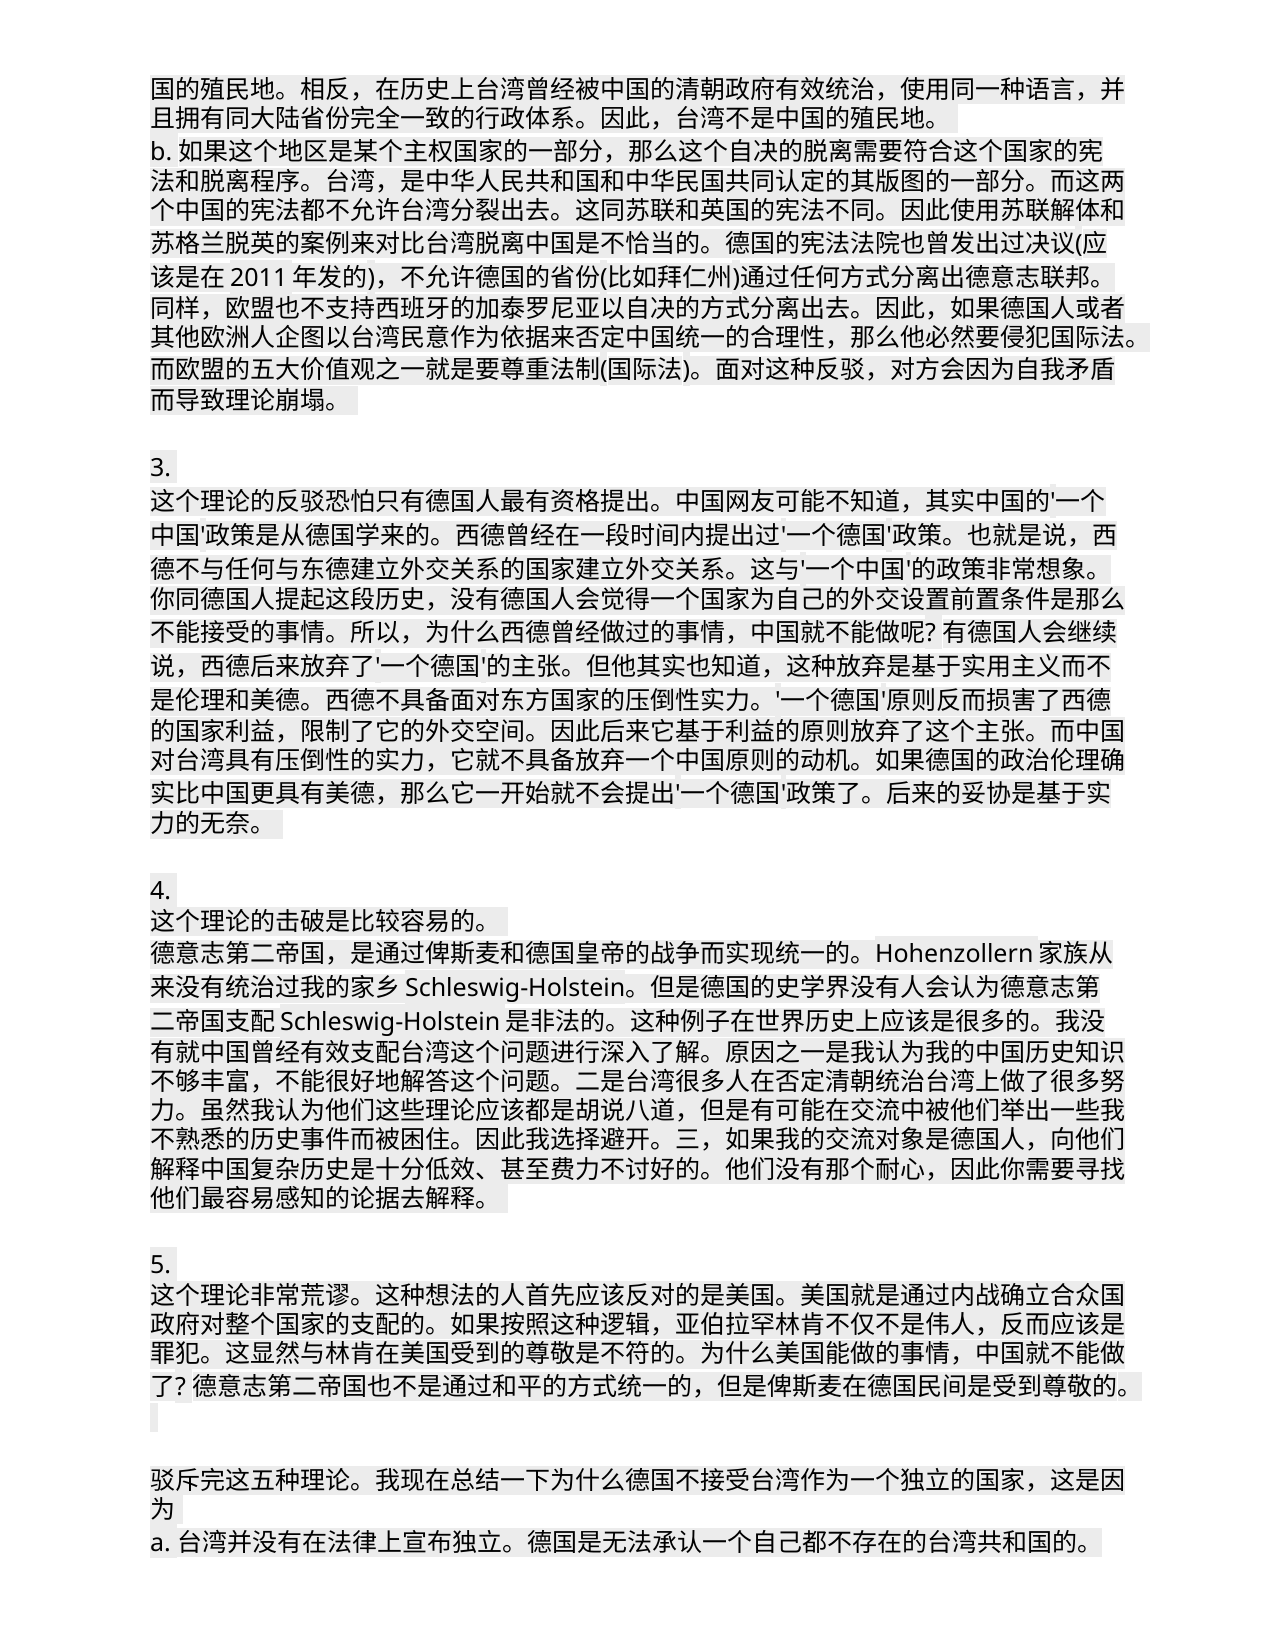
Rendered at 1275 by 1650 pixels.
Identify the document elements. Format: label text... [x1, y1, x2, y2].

text 鄙人前言：德國21歲女大生，海雯娜，前幾個月遭到西方媒體攻擊，說她是中國收買的宣傳工具。這女孩鬥性很強，沒在怕的。西方反華勢力很精，之所以怕她，因為她會用英文發文，中文部分則是她的中國男友會幫她。再來她年輕，又是美女，更重要的是她擅長論述。以下我貼她三篇微博。（因為我微博認證出問題而沒法給她留言，這就交給大家了！好嗎？） ㊣ 海雯娜 12月2日 07:52來自新版微博 weibo.com 我发现最近很多地方在讨论台湾的事情。去年和今年，对我骚扰最多的人就是台独的人。我从去年就开始学习和了解台湾的一些事情。我可以分享一下我认为比较有说服力的反对台湾独立的说辞。很多中国人不喜欢上推特。他们觉得推特的环境太恶劣了。但是我认为推特非常重要。一些非常重要的政策首先是从推特产生的。在推特上反华的人会展示给你他们支持台湾独立的逻辑。之后你会观察到他们是如何在议会和政府层面推动这些想法成为一种政策的。我作为德国人，就可以分析他们这些逻辑背后的错误。我也观察中国朋友怎么与台独的人进行对话的。大概是在去年香港国安法颁布之后，台湾成为一个非常重要的议题。当时推特的气氛会使你明显感觉到一些反华人物把工作重点转向了支持台湾进行国际活动。这篇帖子基本上是我过去一年对台湾问题发表的推特的总结。 我对台湾问题的认识是这样的: 我认为台湾问题的本质是中国尚未结束的一场内战。这场内战由于美国在50年代的介入而至今没能完成。因此中国大陆即使是使用军事打击台湾，也没有侵犯任何国际法。只有在大陆打击台湾的时候犯下了反人类罪等人道主义罪行时，才有国际介入的理由。我认为这种理解是符合历史基本事实的，也能够比较简单和清晰地将台湾问题的实质介绍给德国人。在此基础上，我查阅了一些文献。也同很多人士交流学习过。有一篇文献对我的观念影响很大(英文版)。我先把它的链接放在这里。这篇文献介绍了德国为什么要承认一个中国原则，以及为什么不能与中华民国建立外交关系。这是一个比较权威的解释。读者不需要现在详细去看，因为我会对这篇文章中的一些重要观点进行详细的解释。 网页链接 https://gpil.jura.uni-bonn.de/2019/12/germany-confirms-non-recognition-of-the-republic-of-china-taiwan/ 目前在欧洲比较流行的支持台湾独立或反对中国统一的论点有以下几类: 1. 台湾与欧洲国家都是民主国家，享有相同的价值观。因此欧洲必须支持观念相同的政体获得国家地位 2. 台湾的前途必须由台湾人民自己选择。而台湾的民意反对统一 3. '一个中国'原则是中国政治胁迫的产物。欧洲国家应该拒绝任何胁迫政治。 4. 中国大陆从来没有支配过台湾，因此不具备统治台湾的法理基础 5. 反对一切通过武力实现国家统一的方式。统一的方式必须和平。 我认为上述5条均缺乏足够的依据。 1. 我先解释一下德国与台湾的关系。纳粹德国同中华民国的外交关系随着第二次世界大战而破裂。但从二战结束以来，德国从来没有与中华民国建立过任何外交关系。这个德国包括，西德，东德，以及德意志联邦。所以，基于'民主国家的价值观'，德国应该与台湾建立关系而不是中国大陆的这种说法是站不住脚的。因为如果是这样，联邦德国应该与台湾早就建立外交关系了。两德统一的时候，我们甚至都没有在是否应该接受台湾中华民国政府这个问题上发生犹豫。彼时的中国人权状况和民主状况与当前的中国相比肯定是落后很多的。我们那个时候仍然选择的是中华人民共和国，而不是中华民国。因此价值观外交不具备历史的合理性。如果我们现在实行价值观外交，就意味着否定我们曾经的外交和政策遗产。这种否定需要有依据: 我们同中华人民共和国建交究竟为德国带来何种利益及损害必须说清楚。但是每个德国人都清楚，我们同中国的50年的外交给我们带来巨大利益。让历史重新演变一次，结果还会是一样的。 2. 这个论点也是没有法律依据的。这种观点的依据在国际法里叫做'民族自决权(self-determination)'，但我认为台湾不具备'民族自决权'的资质。在国际法上(我想不起来条款了)，民族自决权的行使需要满足几个条件。 a. 这个地区曾经是殖民地。当地人的民族自决是为了脱离殖民者的统治。台湾并不是中国的殖民地。相反，在历史上台湾曾经被中国的清朝政府有效统治，使用同一种语言，并且拥有同大陆省份完全一致的行政体系。因此，台湾不是中国的殖民地。 b. 如果这个地区是某个主权国家的一部分，那么这个自决的脱离需要符合这个国家的宪法和脱离程序。台湾，是中华人民共和国和中华民国共同认定的其版图的一部分。而这两个中国的宪法都不允许台湾分裂出去。这同苏联和英国的宪法不同。因此使用苏联解体和苏格兰脱英的案例来对比台湾脱离中国是不恰当的。德国的宪法法院也曾发出过决议(应该是在2011年发的)，不允许德国的省份(比如拜仁州)通过任何方式分离出德意志联邦。同样，欧盟也不支持西班牙的加泰罗尼亚以自决的方式分离出去。因此，如果德国人或者其他欧洲人企图以台湾民意作为依据来否定中国统一的合理性，那么他必然要侵犯国际法。而欧盟的五大价值观之一就是要尊重法制(国际法)。面对这种反驳，对方会因为自我矛盾而导致理论崩塌。 3. 这个理论的反驳恐怕只有德国人最有资格提出。中国网友可能不知道，其实中国的'一个中国'政策是从德国学来的。西德曾经在一段时间内提出过'一个德国'政策。也就是说，西德不与任何与东德建立外交关系的国家建立外交关系。这与'一个中国'的政策非常想象。你同德国人提起这段历史，没有德国人会觉得一个国家为自己的外交设置前置条件是那么不能接受的事情。所以，为什么西德曾经做过的事情，中国就不能做呢? 有德国人会继续说，西德后来放弃了'一个德国'的主张。但他其实也知道，这种放弃是基于实用主义而不是伦理和美德。西德不具备面对东方国家的压倒性实力。'一个德国'原则反而损害了西德的国家利益，限制了它的外交空间。因此后来它基于利益的原则放弃了这个主张。而中国对台湾具有压倒性的实力，它就不具备放弃一个中国原则的动机。如果德国的政治伦理确实比中国更具有美德，那么它一开始就不会提出'一个德国'政策了。后来的妥协是基于实力的无奈。 4. 这个理论的击破是比较容易的。 德意志第二帝国，是通过俾斯麦和德国皇帝的战争而实现统一的。Hohenzollern家族从来没有统治过我的家乡Schleswig-Holstein。但是德国的史学界没有人会认为德意志第二帝国支配Schleswig-Holstein是非法的。这种例子在世界历史上应该是很多的。我没有就中国曾经有效支配台湾这个问题进行深入了解。原因之一是我认为我的中国历史知识不够丰富，不能很好地解答这个问题。二是台湾很多人在否定清朝统治台湾上做了很多努力。虽然我认为他们这些理论应该都是胡说八道，但是有可能在交流中被他们举出一些我不熟悉的历史事件而被困住。因此我选择避开。三，如果我的交流对象是德国人，向他们解释中国复杂历史是十分低效、甚至费力不讨好的。他们没有那个耐心，因此你需要寻找他们最容易感知的论据去解释。 5. 这个理论非常荒谬。这种想法的人首先应该反对的是美国。美国就是通过内战确立合众国政府对整个国家的支配的。如果按照这种逻辑，亚伯拉罕林肯不仅不是伟人，反而应该是罪犯。这显然与林肯在美国受到的尊敬是不符的。为什么美国能做的事情，中国就不能做了? 德意志第二帝国也不是通过和平的方式统一的，但是俾斯麦在德国民间是受到尊敬的。 驳斥完这五种理论。我现在总结一下为什么德国不接受台湾作为一个独立的国家，这是因为 a. 台湾并没有在法律上宣布独立。德国是无法承认一个自己都不存在的台湾共和国的。(在面对质询的时候，德国外交部总是这样把皮球提给台湾政府) b. 在选择中华民国和中华人民共和国的问题上，德国选择后者并接受一个中国原则，是基于德国利益的考量。这一点德国政府非常坦诚。 我曾经在推特上问过一个问题: 支持台湾共和国的人， 谁能告诉我你们的国家是什么时候成立的，谁建立的，宪法是什么时候通过的。我非常惊讶地发现，他们自己人之间都无法给一个统一的答案。事实是到目前为止，世界上从来就没有台湾共和国，没有人曾经建立它，也不存在台湾宪法。台湾共和国存在的唯一可能，就是中国进入彻底的衰弱和分裂，我认为这个可能性几乎不存在。欧洲现在有很多人在试图在提高台湾的外交地位。他们经常会说，他们的做法符合'一个中国'原则。这里有一个非常混乱的地方: 欧盟即使放弃了一个中国立场，承认两个中国，那承认的对象也是中华民国，而不是台独分子所想要的台湾共和国。 (接下来一段为部分朋友的观点，我代为转达。我觉得以下看法非常有意思) 所以，与一些国家纠缠是否违背了一个中国原则其实并不能解决中国现在面临的台湾叙事困境。中国在台湾叙事上出现被动最重要的原因，是没能让西方很多国家意识到，中国大陆与台湾实际上是敌对政权而且内战并没有结束。如果像立陶宛这种国家，知道中国会以军事行动打击支持台湾独立和建交的国家，他绝对不敢冒险。现在连欧委会在实质上支持台湾提高外交地位。他们这么做的动机是想仿照美国一样，通过台湾来向北京所要一些谈判筹码。通过迫使中国在其它领域让步来换取欧盟在中国统一问题上不干涉。欧盟现在这样的态度是在学美国。美国从台湾问题上获得了什么好处，欧盟一定会尽可能去学。如果中国大陆能够有效地控制台湾问题，特别是有效地震慑美国，欧盟就会更中立更加谨慎。如果必须要选边站，欧洲一定加入的是中美博弈中更有可能胜利的那一方。如果中国在美国面前不能表现出胜利的潜力和决心，那站在美国一边的国家只会越来越多，统一台湾的成本会越来越高，难度也越来越大。 (译者注: 海雯娜此文涉及到台湾敏感问题，其原文的措辞符合西方人的习惯。本文进行了大量的修改以使其照顾到中国民众的民族情绪，可能存在翻译不准确的地方) ㊣ 海雯娜 12月4日 21:56來自新版微博 weibo.com 标题: 积极去影响西方民众对中国的看法极其重要 中国的网络上有一种非常流行的思想。这种观点认为让世界了解中国是没有价值的。因为实力决定了一切。西方国家不能认可中国是因为中国的实力还不够。一切都会随着中国实力的强大而改善。 不认同这种观点有以下几个原因: a 这种观点只是一种假设，它不是一个已有的事实，因此你不能拿假设当成依据来推出结论来。如果你不积极解当前外国对中国的误解，你实现强大的条件就会不断减少。你的所作所为实际上是在防止你取得你实现自己目标的条件。 b 很多历史证明事实是与上述猜想相反的，苏联比欧洲强大很多，但是苏联越强大欧洲越不喜欢它。大陆也比台湾强大很多，但是我发现台湾越来越反对大陆了。不论背后复杂原因是什么，我只需要一个反例就可以拒绝你的假设了。我更为好奇的是，是什么令一些人认为国家强大了，其他国家就会欢迎你呢? 我老公跟我提经济基础决定上层建筑。我不确定他这种说法是不是正确。但我认为，别人怎么看待你是你同别人交往的结果，而不是你自己本身是个什么样的人导致的。你本来是一个好人，但是可以被认为是一个坏人。这同你本质上是不是一个好人，是不是一个强大的人，毫无关系。在学校里，被霸凌的是被孤立的孩子，但是他往往不是一个坏孩子。 c '足够强大'应该怎么定义呢? 西方一个整体还是比中国强大的。我认为中国很长时间将不具备对西方的压倒性实力。如果中国的人均GDP与西方差不多，那中国或许得是西方经济的5 6倍强大。这种差距能在短时间内看到吗? 如果从人均GDP上来说，比美国人均GDP低地多的国家都敢于反抗美国，你凭什么觉得西方到时候就不会反对比自己力量强大的中国呢? 同时我根本就不相信，当你有了那种压倒性的实力以后，你会对弱者抱有平等的观念。因为这是违背人的本能和人性的。你只是说我们有悠久的历史和文化，这并没有说服力。网上有那么多民族主义和仇恨言论，我都经历到并且看到了。实力强大的一方将具有建立伦理体系的能力，因此他可以将自己的恶行合理化和美德化。这是很难抗拒的。因此看到网上那么多极端言论和善良的声音，我并不觉得中国人在人性和美德上与欧洲人、美国人有多么不同。我们都是平凡的人。 d. 西方民众对中国感受负面但是并不倡导对抗。 很多人错把国家的外交政策和民间情绪当成一个概念。我感觉中国的民意对西方很极端，要么非常崇拜，要么非常恼怒。但是西方社会不一样，德国的民意对中国，虽然比较负面，但是那个负面是极其不重要的。我周围没有一个德国人选举政党是看它对中国和俄罗斯的政策是怎样的。在德国大选辩论中，中国甚至都不是辩论议题，大家根本就谈不上喜欢或者讨厌。请注意，负面并不代表我必须跟它采取对抗。我们德国人面对负面感受的事务，通常选择的是远离而不是对抗，我们会很坦诚地告诉你我们不熟悉这个议题所以我们不表态。你不要把媒体和政治界某些官员的激进看法就当成是德国民间已经达成了共识: 必须对抗中国。到目前为止，德国民间根本没有那个共识。我们唯一可能算有的共识，是全面对抗气候变化。德国所面临的现实挑战非常多，包括欧盟和德国的内政议题，我们都是很清楚的。所以我们关注的重点跟中国民众观众自己国家的议题是一样的: 经济，就业，健康等等问题。但是德国媒体在努力引导民众对抗中国的情绪。现在德国目前的那种对中国过于负面的政治宣传非常强大。我不会责备德国民众因为抵抗这种洗脑非常不容易。能够防范民意从负面变为仇视的时间窗口在迅速缩减。因此我希望中国能够积极行动。 在未来更有可能发生的是，你们会很长一段时间达不到那种足以霸凌西方的强大程度。因此你不得不长期与一个对你抱有偏见的西方社会共存下去。因此你努力的重点，应该是考虑如何消除这种偏见，使得双方的共存保持在一种令双方更舒服的位置上。也只有这种方式，才会拉近各个文明的人之间的心灵距离，从而抑制任何一方企图通过力量使他人屈服的冲动。我认为中国的崛起应该走这样的道路，而不是重复美国那种强权。 利益当然非常重要，但是如果感情达到一定的深度是可以超越利益的。我老公是中国人，我是德国人。当我们彼此照顾对方的时候，我们是不会考虑什么利益的。国与国之间的关系可以是利益关系。但是国家里的公民之间的关系，不一定必须以利益为考量的。我知道很多德国政治和企业界人士同中国交往的故事。很多重大的进步，就是由充满感情的人来推动的。 ㊣ 海雯娜 10月1日 05:58來自新版微博 weibo.com 已编辑 我有一个一直以来想说的事情吧，可能跟中国官方的想法不一致。 我不认为中国人跟欧洲人交流的时候攻击和批判‘民主’和‘自由’这种西方价值观是一个好办法。我在推特上经常看到有朋友留言'democracy is shit'这种话。尤其是外交官和新闻，面对欧洲人的时候，应该尽一切可能避免陷入对民主的讨论。我也看过一些中国的视频，里面有对西方民主的解刨和分析。我不否认这些分析很多是很有道理的，但是这些观念忽略了一个非常重要的事实: 这些价值观不是一个事关对错的学术概念，它们更多的是一种精神信仰。 对于一个正常的西方人，尤其是二战后出生的德国人，听到中国人对民主的挖苦和不屑，他会认为你在渎神。他情感上就会对你产生巨大的距离感，他就会产生‘你不是我们一类的’这种想法。现在西方媒体能够很好地控制民众的情绪，就是利用了民众对中国的不了解，同时不断地告诉他们中国有多么多么不同。一旦中国统治了世界，你的生活习惯和你珍惜的一切东西都要由他们改写了。这种恐慌策略非常奏效，虽然我自己亲身经历能够证明上面这些说法都是假的。你们这样跟德国人对话，只是在加速德国的反华民意蔓延。 德国人在经历了战争之后陷入空前的迷茫，国家社会主义成为了不能触碰的禁忌，因此我们当时急需要一种正确的，特别是关乎人类道德价值的意识形态，使得我们跟之前的历史进行切割。这是德国政治民主产生的背景。很多时候中国人看到德国对于国际上人权这类问题非常执着有些不能理解，但这是由德国特殊的历史造成的。德国会在任何国际涉及到人权议题的时候，永远要站在道德这一边，事实对错甚至都不是那么重要。这是历史带给我们的负担，这也是宪法要求的，至少在我父母这一代这种观念不会变化。我们在这个问题上的态度同美国是有不同的，美国纯粹是为了拿人权作为工具打压中国，并且在德国的各个政党都培植了自己的势力，但是德国的理性政治家在人权议题上同中国有摩擦更多的是不得已，他们不这么做反对党会很容易煽动民意攻击他。 如果中国和美国继续对抗下去，如果中国想获得德国的支持，就不能用对美国的那种说辞去跟德国人对话，特别是不能全盘攻击西方民主 (有些问题你们自己知道就行了)。相反地，不要总是以一副防卫者的心态去被动应对各种质疑，要积极地参与到德国和欧洲事务的评价之中。中国的对外新闻要多发英语和德语，生产面向德国观众的内容，让德国人知道，原来中国人对德国是非常熟悉的，能说出德国民众心理想说的话，理解他们的故事，这样就能拉近两国人民的心灵距离。在此之上你再去破解对中国的虚假信息，反击欧洲反华力量的攻势，你就有德国的群众支持了。我认为这才是中国对外媒话语应该有的道路。而在中国的英文新闻里，我根本搜不到任何对德国普通民众而言有兴趣的东西，几乎全都是中国对于西方虚假信息的自我辩护，还都被德国报纸指责为政治宣传册子。 中国媒体除了新华社安排有一个记者在德国，其他所有媒体都没有在德国有新闻力量的。我在诉讼前找过中国媒体，但是非常遗憾没能成功。我觉得中国的记者群体没有意识到德国的重要性，反而把很多力量投入到了跟中国利益冲突严重的英美国家，而不是本就有一定厌美民意基础的欧洲大陆国家。德国在历史上是各类意识形态交锋的战场，这里各种意识形态都有自己的支持者，左翼党die Linke是德国唯一对华鲜明友好的政党(我很多朋友在此党，我也会很快跟他们党内高层接触一下)，今年大选惨败，差点丢了议会席位，士气十分低落。他们的溃败有自身的原因，但是在中美交锋的背景下，美国通过献金和媒体明显加大了对其他政党的影响。我在绿党和左翼党搞政治的朋友们都告诉我，这些年德国内部对华友好和务实的政治人士以肉眼可见的速度迅速减少，有些意志坚定的人是等待机会，有些是在则是在压力下直接倒向美国了。同样的一批人，昨天参加完中国使馆举办的商务合作会议，今天就通过了关闭当地孔子学院的议案 ，这些人是目前德国政治里的大多数人。 下届政府极有可能修改更严厉的新闻审查法案，防止俄罗斯和中国对德国民意施加影响，现在德国组阁政党里到处都是在美国上学或者有商业往来的人。我本人很喜欢奥地利那种政治氛围，作为中立和非北约国家，受到美国的干涉少很多，国家发展比德国更先进，与中国的关系明显比德国同中国的关系好。 （很多人觉得我汉语特别好，其实最近几条除了英文的，都不是我录入的，是我让我爱人写的。我只是把大致意思告诉他，他的汉语写作水平很高，能够把我的意思说非常清楚并且整理地很有逻辑性。因此，请大家不要神化我，我没有那么高的水平和能力，我只是表达一些中国人的角度上不易觉察到的东西，你们过分的赞美令我不安，谢谢） [150, 75, 1125, 1558]
